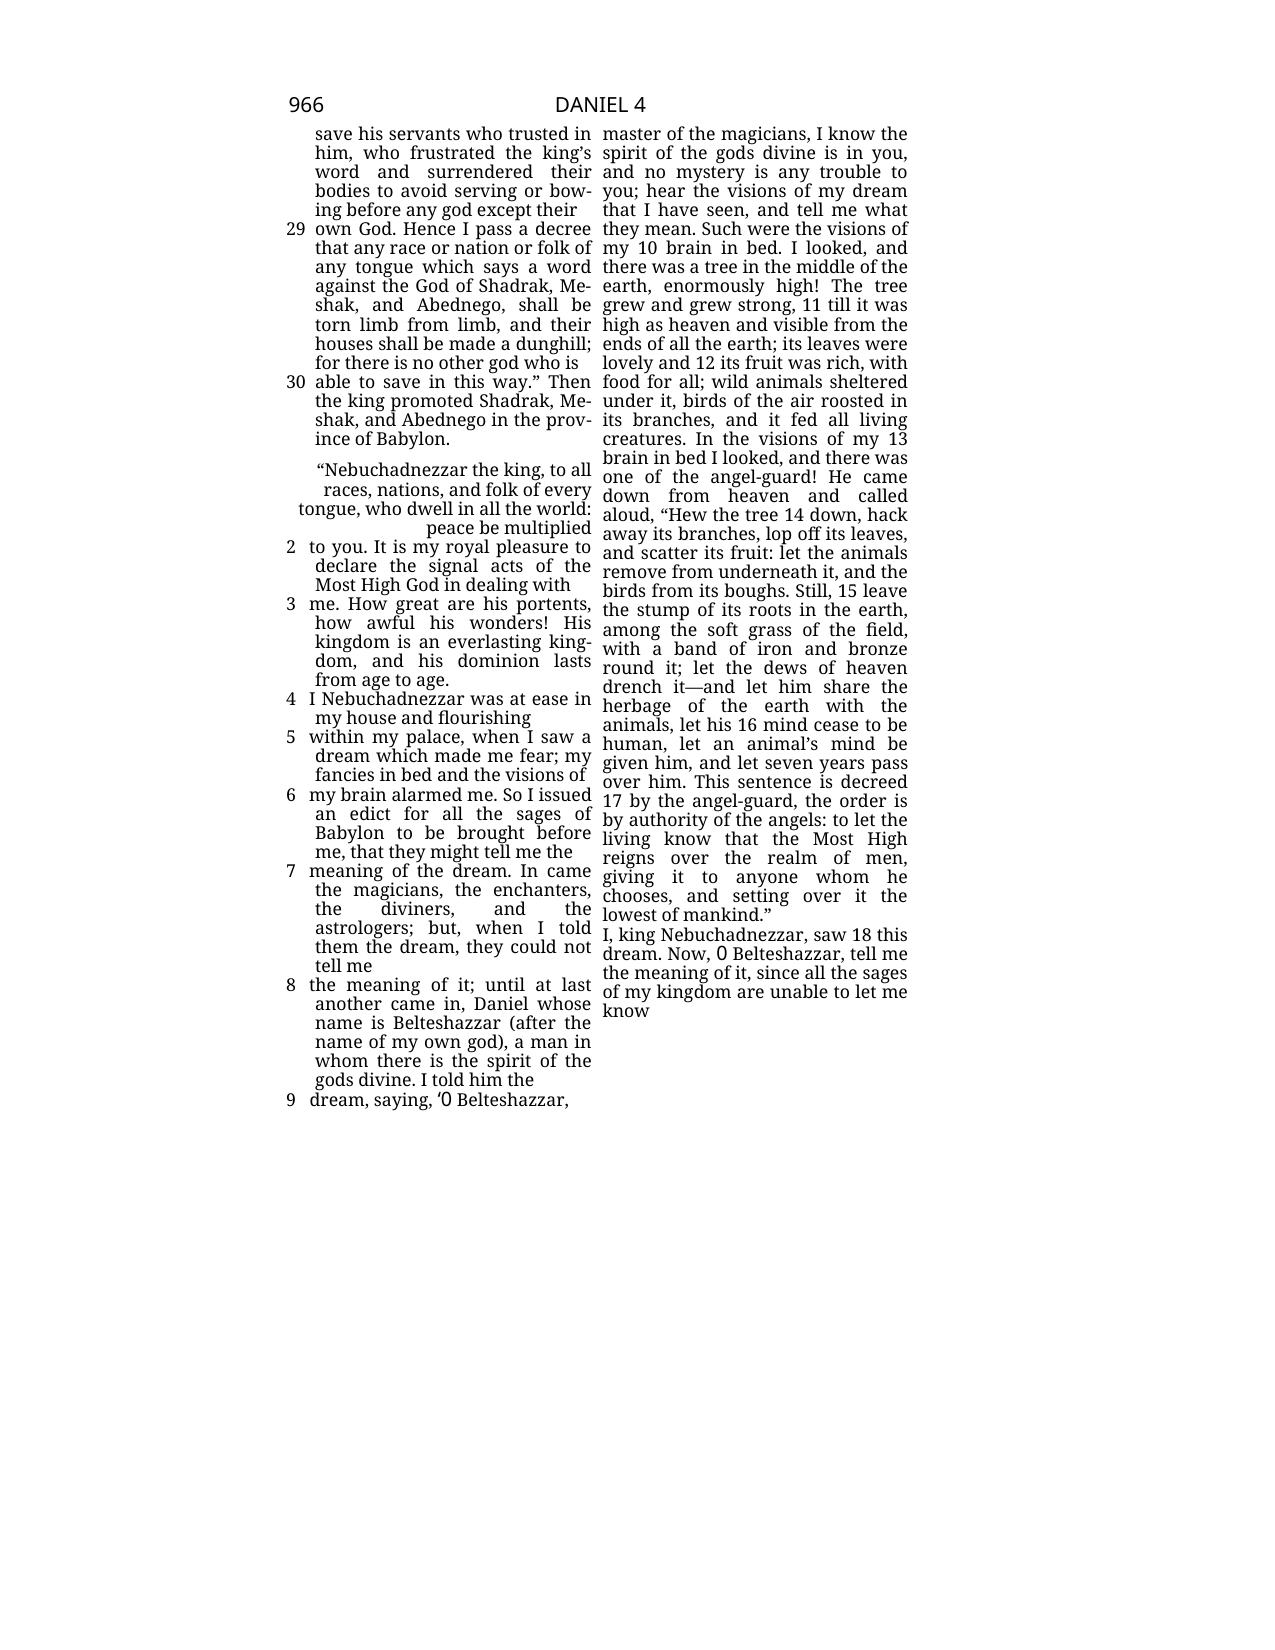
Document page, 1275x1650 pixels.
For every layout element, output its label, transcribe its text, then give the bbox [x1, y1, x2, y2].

list own God. Hence I pass a decree that any race or nation or folk of any tongue which says a word against the God of Shadrak, Me- shak, and Abednego, shall be torn limb from limb, and their houses shall be made a dunghill; for there is no other god who is [286, 220, 592, 373]
list to you. It is my royal pleasure to declare the signal acts of the Most High God in dealing with [286, 538, 592, 595]
list meaning of the dream. In came the magicians, the enchanters, the diviners, and the astrologers; but, when I told them the dream, they could not tell me [286, 862, 592, 976]
list able to save in this way.” Then the king promoted Shadrak, Me- shak, and Abednego in the prov­ince of Babylon. [286, 373, 592, 449]
text “Nebuchadnezzar the king, to all races, nations, and folk of every tongue, who dwell in all the world: peace be multiplied [286, 462, 592, 538]
list me. How great are his portents, how awful his wonders! His kingdom is an everlasting king­dom, and his dominion lasts from age to age. [286, 595, 592, 690]
list the meaning of it; until at last another came in, Daniel whose name is Belteshazzar (after the name of my own god), a man in whom there is the spirit of the gods divine. I told him the [286, 976, 592, 1091]
list my brain alarmed me. So I issued an edict for all the sages of Babylon to be brought before me, that they might tell me the [286, 786, 592, 862]
list within my palace, when I saw a dream which made me fear; my fancies in bed and the visions of [286, 728, 592, 786]
list dream, saying, ‘0 Belteshazzar, [286, 1091, 592, 1110]
text master of the magicians, I know the spirit of the gods divine is in you, and no mystery is any trouble to you; hear the visions of my dream that I have seen, and tell me what they mean. Such were the visions of my 10 brain in bed. I looked, and there was a tree in the middle of the earth, enormously high! The tree grew and grew strong, 11 till it was high as heaven and visible from the ends of all the earth; its leaves were lovely and 12 its fruit was rich, with food for all; wild animals sheltered under it, birds of the air roosted in its branches, and it fed all living creatures. In the visions of my 13 brain in bed I looked, and there was one of the angel-guard! He came down from heaven and called aloud, “Hew the tree 14 down, hack away its branches, lop off its leaves, and scatter its fruit: let the animals remove from underneath it, and the birds from its boughs. Still, 15 leave the stump of its roots in the earth, among the soft grass of the field, with a band of iron and bronze round it; let the dews of heaven drench it—and let him share the herbage of the earth with the animals, let his 16 mind cease to be human, let an animal’s mind be given him, and let seven years pass over him. This sentence is decreed 17 by the angel-guard, the order is by authority of the angels: to let the living know that the Most High reigns over the realm of men, giving it to anyone whom he chooses, and setting over it the lowest of mankind.” [602, 125, 908, 926]
text save his servants who trusted in him, who frustrated the king’s word and surrendered their bodies to avoid serving or bow­ing before any god except their [315, 125, 592, 220]
list I Nebuchadnezzar was at ease in my house and flourishing [286, 690, 592, 728]
text I, king Nebuchadnezzar, saw 18 this dream. Now, 0 Belte­shazzar, tell me the meaning of it, since all the sages of my king­dom are unable to let me know [602, 926, 908, 1021]
